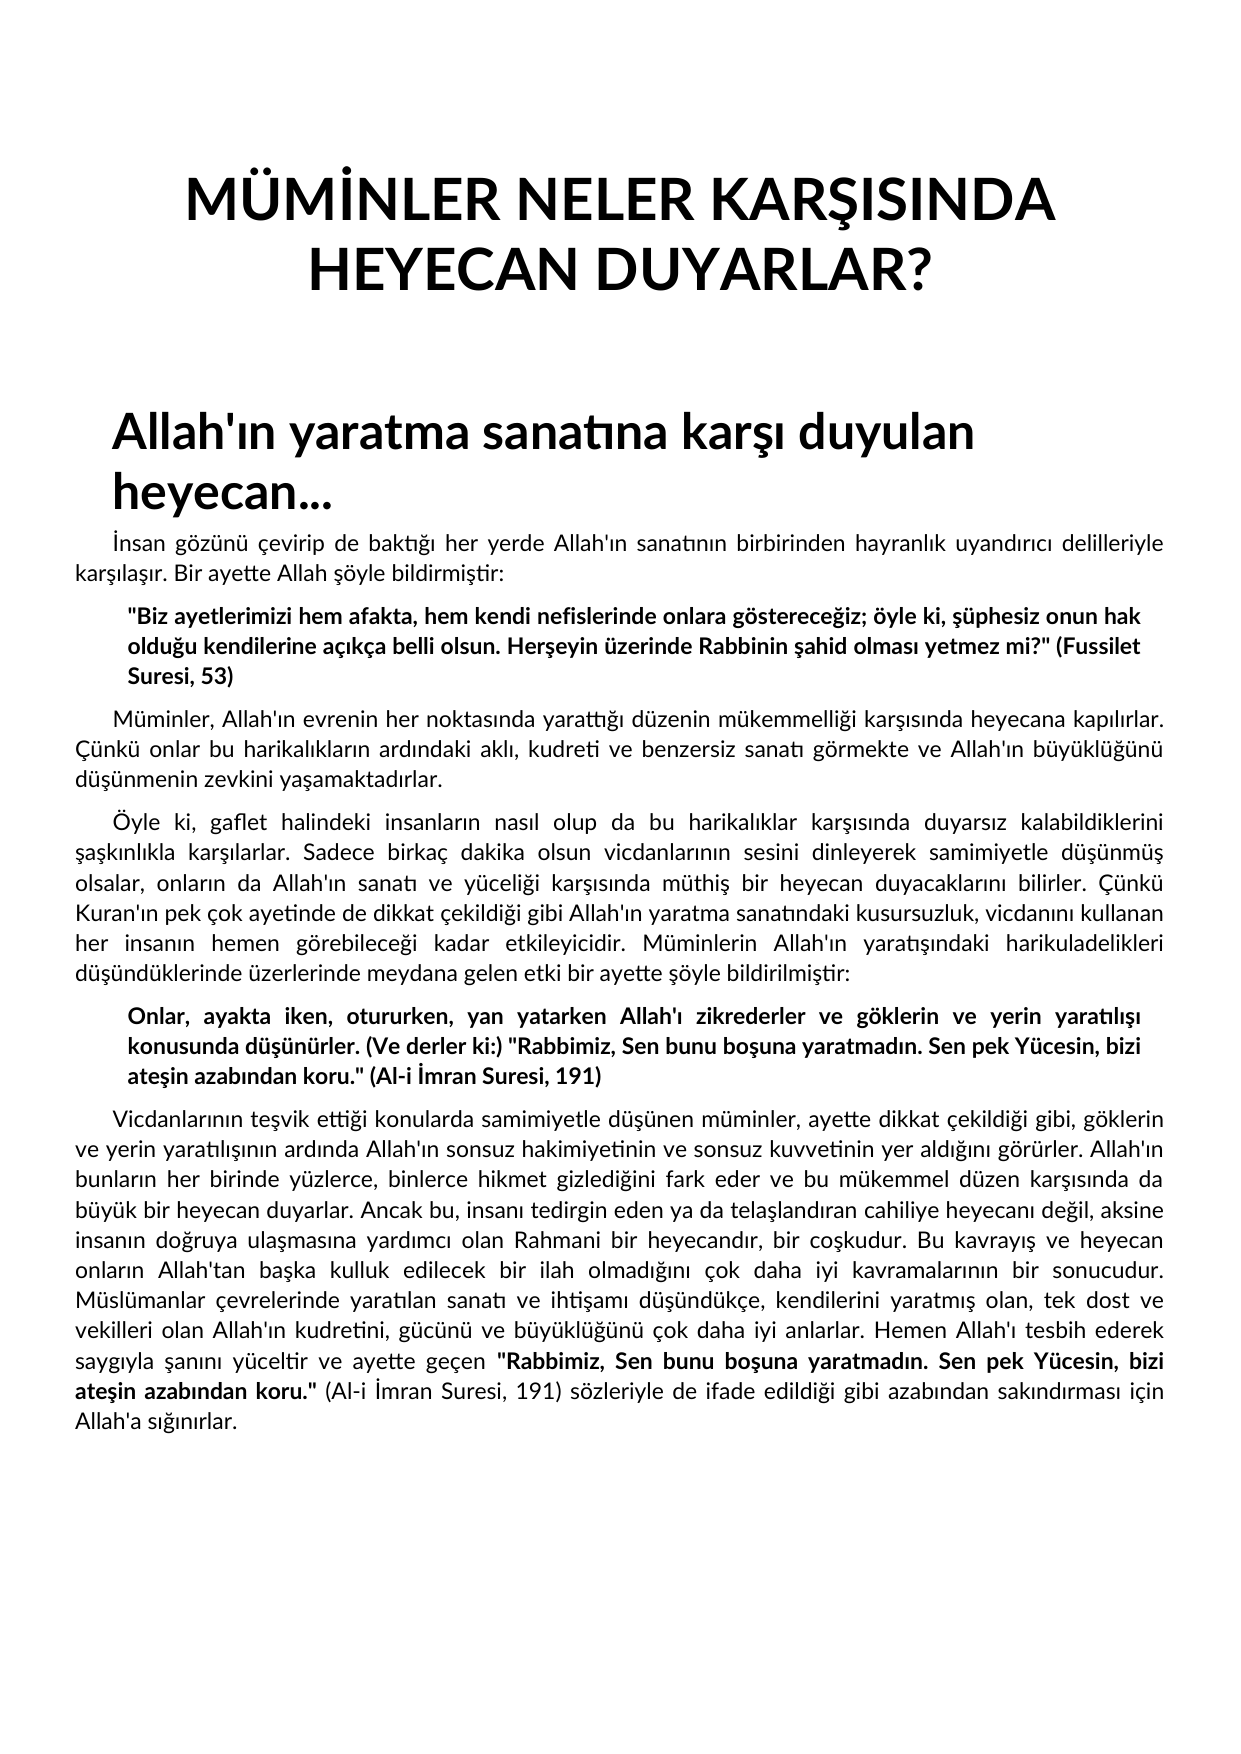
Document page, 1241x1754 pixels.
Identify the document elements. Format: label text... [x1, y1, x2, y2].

text Müminler, Allah'ın evrenin her noktasında yarattığı düzenin mükemmelliği karşısında heyecana kapılırlar. Çünkü onlar bu harikalıkların ardındaki aklı, kudreti ve benzersiz sanatı görmekte ve Allah'ın büyüklüğünü düşünmenin zevkini yaşamaktadırlar. [75, 705, 1165, 793]
text Onlar, ayakta iken, otururken, yan yatarken Allah'ı zikrederler ve göklerin ve yerin yaratılışı konusunda düşünürler. (Ve derler ki:) "Rabbimiz, Sen bunu boşuna yaratmadın. Sen pek Yücesin, bizi ateşin azabından koru." (Al-i İmran Suresi, 191) [127, 1002, 1143, 1089]
text "Biz ayetlerimizi hem afakta, hem kendi nefislerinde onlara göstereceğiz; öyle ki, şüphesiz onun hak olduğu kendilerine açıkça belli olsun. Herşeyin üzerinde Rabbinin şahid olması yetmez mi?" (Fussilet Suresi, 53) [127, 602, 1143, 689]
text Vicdanlarının teşvik ettiği konularda samimiyetle düşünen müminler, ayette dikkat çekildiği gibi, göklerin ve yerin yaratılışının ardında Allah'ın sonsuz hakimiyetinin ve sonsuz kuvvetinin yer aldığını görürler. Allah'ın bunların her birinde yüzlerce, binlerce hikmet gizlediğini fark eder ve bu mükemmel düzen karşısında da büyük bir heyecan duyarlar. Ancak bu, insanı tedirgin eden ya da telaşlandıran cahiliye heyecanı değil, aksine insanın doğruya ulaşmasına yardımcı olan Rahmani bir heyecandır, bir coşkudur. Bu kavrayış ve heyecan onların Allah'tan başka kulluk edilecek bir ilah olmadığını çok daha iyi kavramalarının bir sonucudur. Müslümanlar çevrelerinde yaratılan sanatı ve ihtişamı düşündükçe, kendilerini yaratmış olan, tek dost ve vekilleri olan Allah'ın kudretini, gücünü ve büyüklüğünü çok daha iyi anlarlar. Hemen Allah'ı tesbih ederek saygıyla şanını yüceltir ve ayette geçen "Rabbimiz, Sen bunu boşuna yaratmadın. Sen pek Yücesin, bizi ateşin azabından koru." (Al-i İmran Suresi, 191) sözleriyle de ifade edildiği gibi azabından sakındırması için Allah'a sığınırlar. [75, 1105, 1165, 1434]
text İnsan gözünü çevirip de baktığı her yerde Allah'ın sanatının birbirinden hayranlık uyandırıcı delilleriyle karşılaşır. Bir ayette Allah şöyle bildirmiştir: [75, 529, 1165, 586]
text Öyle ki, gaflet halindeki insanların nasıl olup da bu harikalıklar karşısında duyarsız kalabildiklerini şaşkınlıkla karşılarlar. Sadece birkaç dakika olsun vicdanlarının sesini dinleyerek samimiyetle düşünmüş olsalar, onların da Allah'ın sanatı ve yüceliği karşısında müthiş bir heyecan duyacaklarını bilirler. Çünkü Kuran'ın pek çok ayetinde de dikkat çekildiği gibi Allah'ın yaratma sanatındaki kusursuzluk, vicdanını kullanan her insanın hemen görebileceği kadar etkileyicidir. Müminlerin Allah'ın yaratışındaki harikuladelikleri düşündüklerinde üzerlerinde meydana gelen etki bir ayette şöyle bildirilmiştir: [75, 808, 1165, 986]
subtitle Allah'ın yaratma sanatına karşı duyulan heyecan... [112, 400, 1165, 520]
subtitle MÜMİNLER NELER KARŞISINDA HEYECAN DUYARLAR? [75, 162, 1165, 302]
